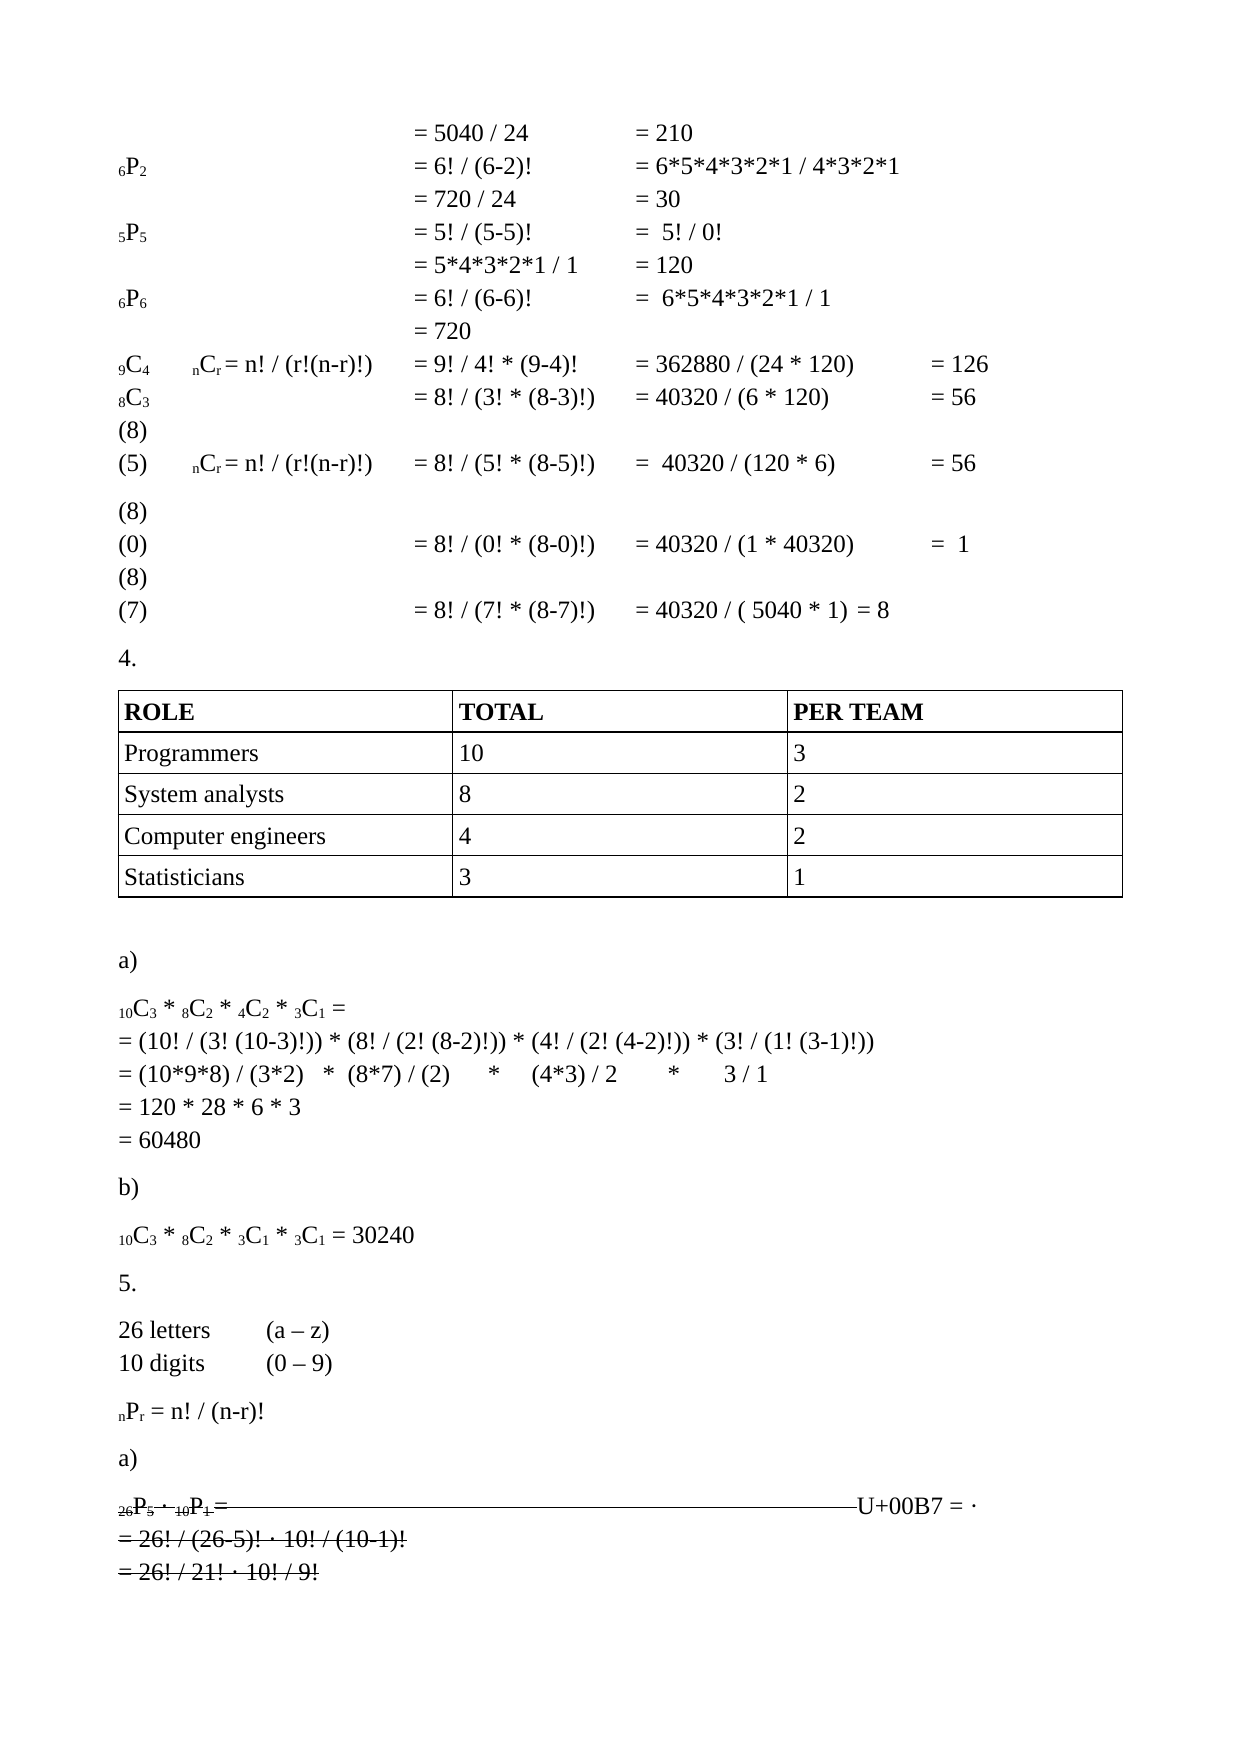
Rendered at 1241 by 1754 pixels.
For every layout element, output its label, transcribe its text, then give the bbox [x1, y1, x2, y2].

text a) [118, 945, 1122, 974]
text a) [118, 1443, 1122, 1472]
text 10C3 * 8C2 * 4C2 * 3C1 = = (10! / (3! (10-3)!)) * (8! / (2! (8-2)!)) * (4! / (2! (4-2)!)) * (3! / (1! (3-1)!)) = (10*9*8) / (3*2) * (8*7) / (2) * (4*3) / 2 * 3 / 1 = 120 * 28 * 6 * 3 = 60480 [118, 993, 1122, 1153]
text = 5040 / 24 = 210 6P2 = 6! / (6-2)! = 6*5*4*3*2*1 / 4*3*2*1 = 720 / 24 = 30 5P5 = 5! / (5-5)! = 5! / 0! = 5*4*3*2*1 / 1 = 120 6P6 = 6! / (6-6)! = 6*5*4*3*2*1 / 1 = 720 9C4 nCr = n! / (r!(n-r)!) = 9! / 4! * (9-4)! = 362880 / (24 * 120) = 126 8C3 = 8! / (3! * (8-3)!) = 40320 / (6 * 120) = 56 (8) (5) nCr = n! / (r!(n-r)!) = 8! / (5! * (8-5)!) = 40320 / (120 * 6) = 56 [118, 118, 1122, 477]
table_header PER TEAM [788, 691, 1122, 731]
text 4. [118, 643, 1122, 671]
table_cell 8 [453, 774, 787, 814]
table_cell 3 [788, 733, 1122, 773]
table_cell 10 [453, 733, 787, 773]
text (8) (0) = 8! / (0! * (8-0)!) = 40320 / (1 * 40320) = 1 (8) (7) = 8! / (7! * (8-7)!) = 40320 / ( 5040 * 1) = 8 [118, 496, 1122, 624]
table_header TOTAL [453, 691, 787, 731]
table_cell 4 [453, 815, 787, 855]
table_cell Computer engineers [119, 815, 452, 855]
text 10C3 * 8C2 * 3C1 * 3C1 = 30240 [118, 1220, 1122, 1249]
table_cell 1 [788, 856, 1122, 896]
text 5. [118, 1268, 1122, 1296]
table_header ROLE [119, 691, 452, 731]
text 26P5 · 10P1 = U+00B7 = · = 26! / (26-5)! · 10! / (10-1)! = 26! / 21! · 10! / 9! [118, 1491, 1122, 1586]
text 26 letters (a – z) 10 digits (0 – 9) [118, 1315, 1122, 1377]
table_cell 3 [453, 856, 787, 896]
text b) [118, 1172, 1122, 1201]
table_cell Programmers [119, 733, 452, 773]
table_cell 2 [788, 774, 1122, 814]
table_cell 2 [788, 815, 1122, 855]
table_cell Statisticians [119, 856, 452, 896]
table_cell System analysts [119, 774, 452, 814]
text nPr = n! / (n-r)! [118, 1396, 1122, 1424]
